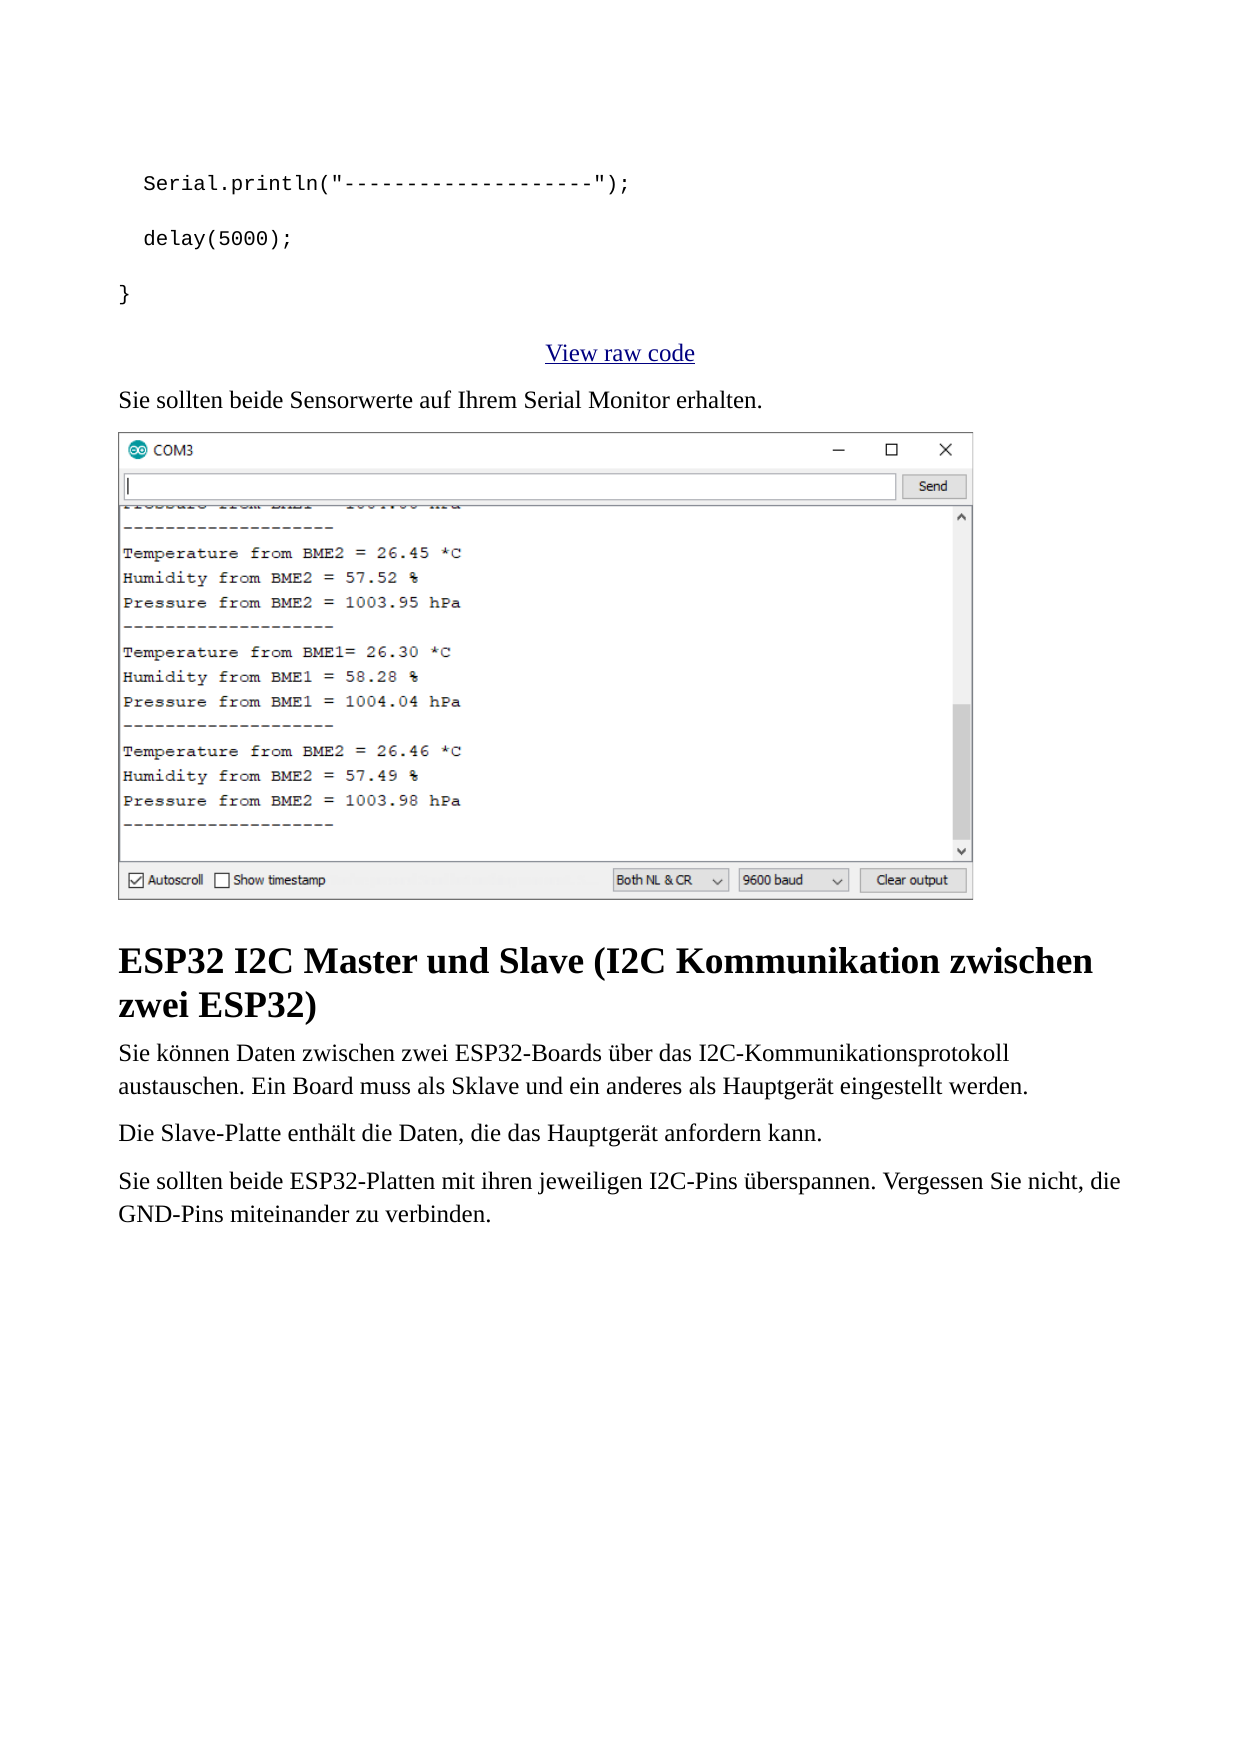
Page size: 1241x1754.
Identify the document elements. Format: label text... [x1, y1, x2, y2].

text delay(5000); [118, 228, 1122, 252]
text View raw code [118, 338, 1122, 366]
subtitle ESP32 I2C Master und Slave (I2C Kommunikation zwischen zwei ESP32) [118, 939, 1122, 1025]
picture [118, 432, 974, 900]
text Sie sollten beide Sensorwerte auf Ihrem Serial Monitor erhalten. [118, 385, 1122, 414]
text Die Slave-Platte enthält die Daten, die das Hauptgerät anfordern kann. [118, 1118, 1122, 1147]
text Sie können Daten zwischen zwei ESP32-Boards über das I2C-Kommunikationsprotokoll austauschen. Ein Board muss als Sklave und ein anderes als Hauptgerät eingestellt werden. [118, 1038, 1122, 1099]
text } [118, 283, 1122, 306]
text Serial.println("--------------------"); [118, 173, 1122, 197]
text Sie sollten beide ESP32-Platten mit ihren jeweiligen I2C-Pins überspannen. Vergessen Sie nicht, die GND-Pins miteinander zu verbinden. [118, 1166, 1122, 1228]
